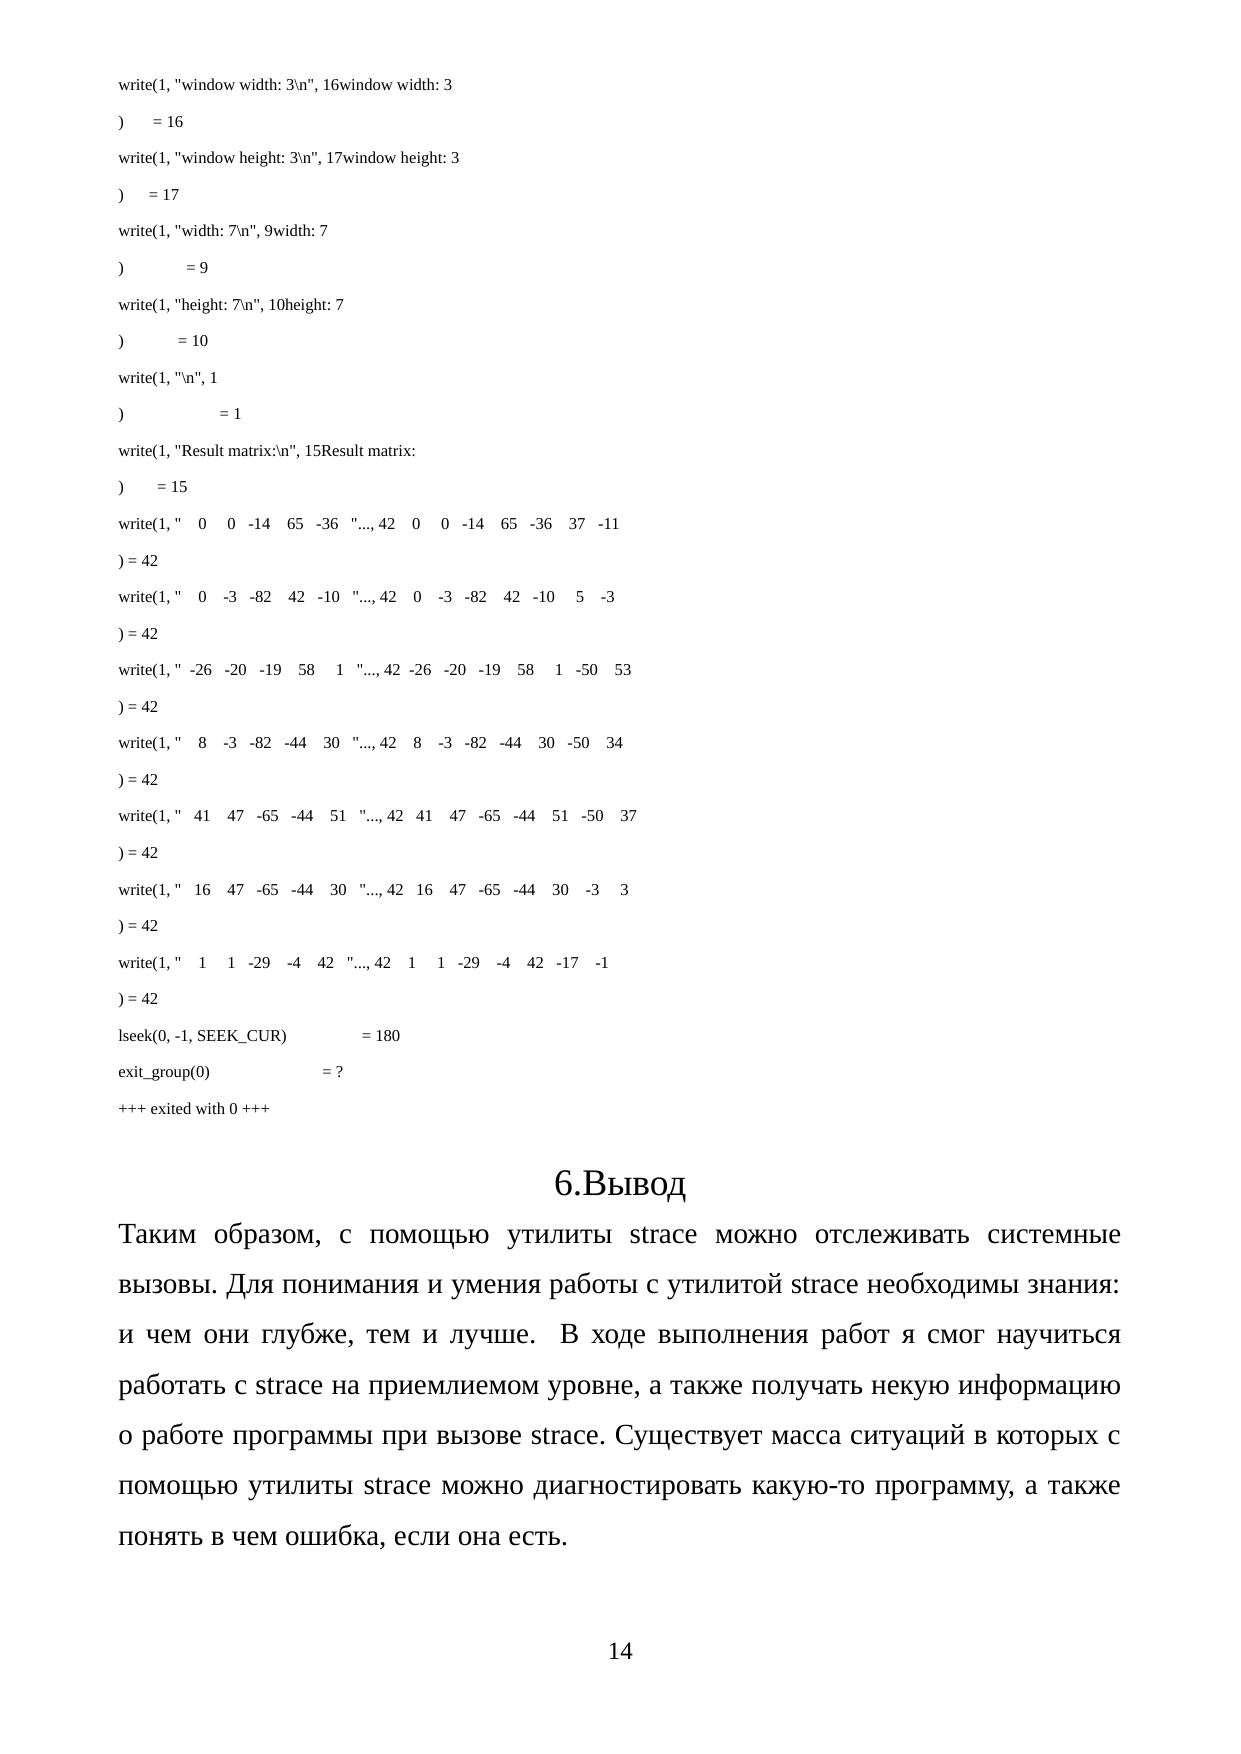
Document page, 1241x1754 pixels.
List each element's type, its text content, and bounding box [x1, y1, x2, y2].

text ) = 42 [118, 843, 1122, 862]
text write(1, "Result matrix:\n", 15Result matrix: [118, 441, 1122, 460]
text write(1, " 16 47 -65 -44 30 "..., 42 16 47 -65 -44 30 -3 3 [118, 879, 1122, 898]
text exit_group(0) = ? [118, 1062, 1122, 1081]
text write(1, "height: 7\n", 10height: 7 [118, 294, 1122, 313]
text +++ exited with 0 +++ [118, 1099, 1122, 1118]
text ) = 42 [118, 697, 1122, 716]
text write(1, " 41 47 -65 -44 51 "..., 42 41 47 -65 -44 51 -50 37 [118, 806, 1122, 825]
subtitle 6.Вывод [118, 1160, 1122, 1203]
text write(1, "width: 7\n", 9width: 7 [118, 221, 1122, 240]
text write(1, " 0 0 -14 65 -36 "..., 42 0 0 -14 65 -36 37 -11 [118, 514, 1122, 533]
text ) = 16 [118, 112, 1122, 131]
text ) = 42 [118, 916, 1122, 935]
text lseek(0, -1, SEEK_CUR) = 180 [118, 1026, 1122, 1045]
text Таким образом, с помощью утилиты strace можно отслеживать системные вызовы. Для понимания и умения работы с утилитой strace необходимы знания: и чем они глубже, тем и лучше. В ходе выполнения работ я смог научиться работать с strace на приемлиемом уровне, а также получать некую информацию о работе программы при вызове strace. Существует масса ситуаций в которых с помощью утилиты strace можно диагностировать какую-то программу, а также понять в чем ошибка, если она есть. [118, 1216, 1122, 1551]
text write(1, "window width: 3\n", 16window width: 3 [118, 75, 1122, 94]
text ) = 10 [118, 331, 1122, 350]
text ) = 42 [118, 623, 1122, 643]
text ) = 42 [118, 989, 1122, 1008]
text ) = 42 [118, 770, 1122, 789]
text write(1, "\n", 1 [118, 367, 1122, 387]
text ) = 17 [118, 185, 1122, 204]
text write(1, " 0 -3 -82 42 -10 "..., 42 0 -3 -82 42 -10 5 -3 [118, 587, 1122, 606]
text write(1, " 1 1 -29 -4 42 "..., 42 1 1 -29 -4 42 -17 -1 [118, 952, 1122, 972]
text ) = 1 [118, 404, 1122, 423]
text ) = 15 [118, 477, 1122, 496]
text write(1, " -26 -20 -19 58 1 "..., 42 -26 -20 -19 58 1 -50 53 [118, 660, 1122, 679]
text ) = 9 [118, 258, 1122, 277]
text write(1, " 8 -3 -82 -44 30 "..., 42 8 -3 -82 -44 30 -50 34 [118, 733, 1122, 752]
text write(1, "window height: 3\n", 17window height: 3 [118, 148, 1122, 167]
text ) = 42 [118, 550, 1122, 569]
